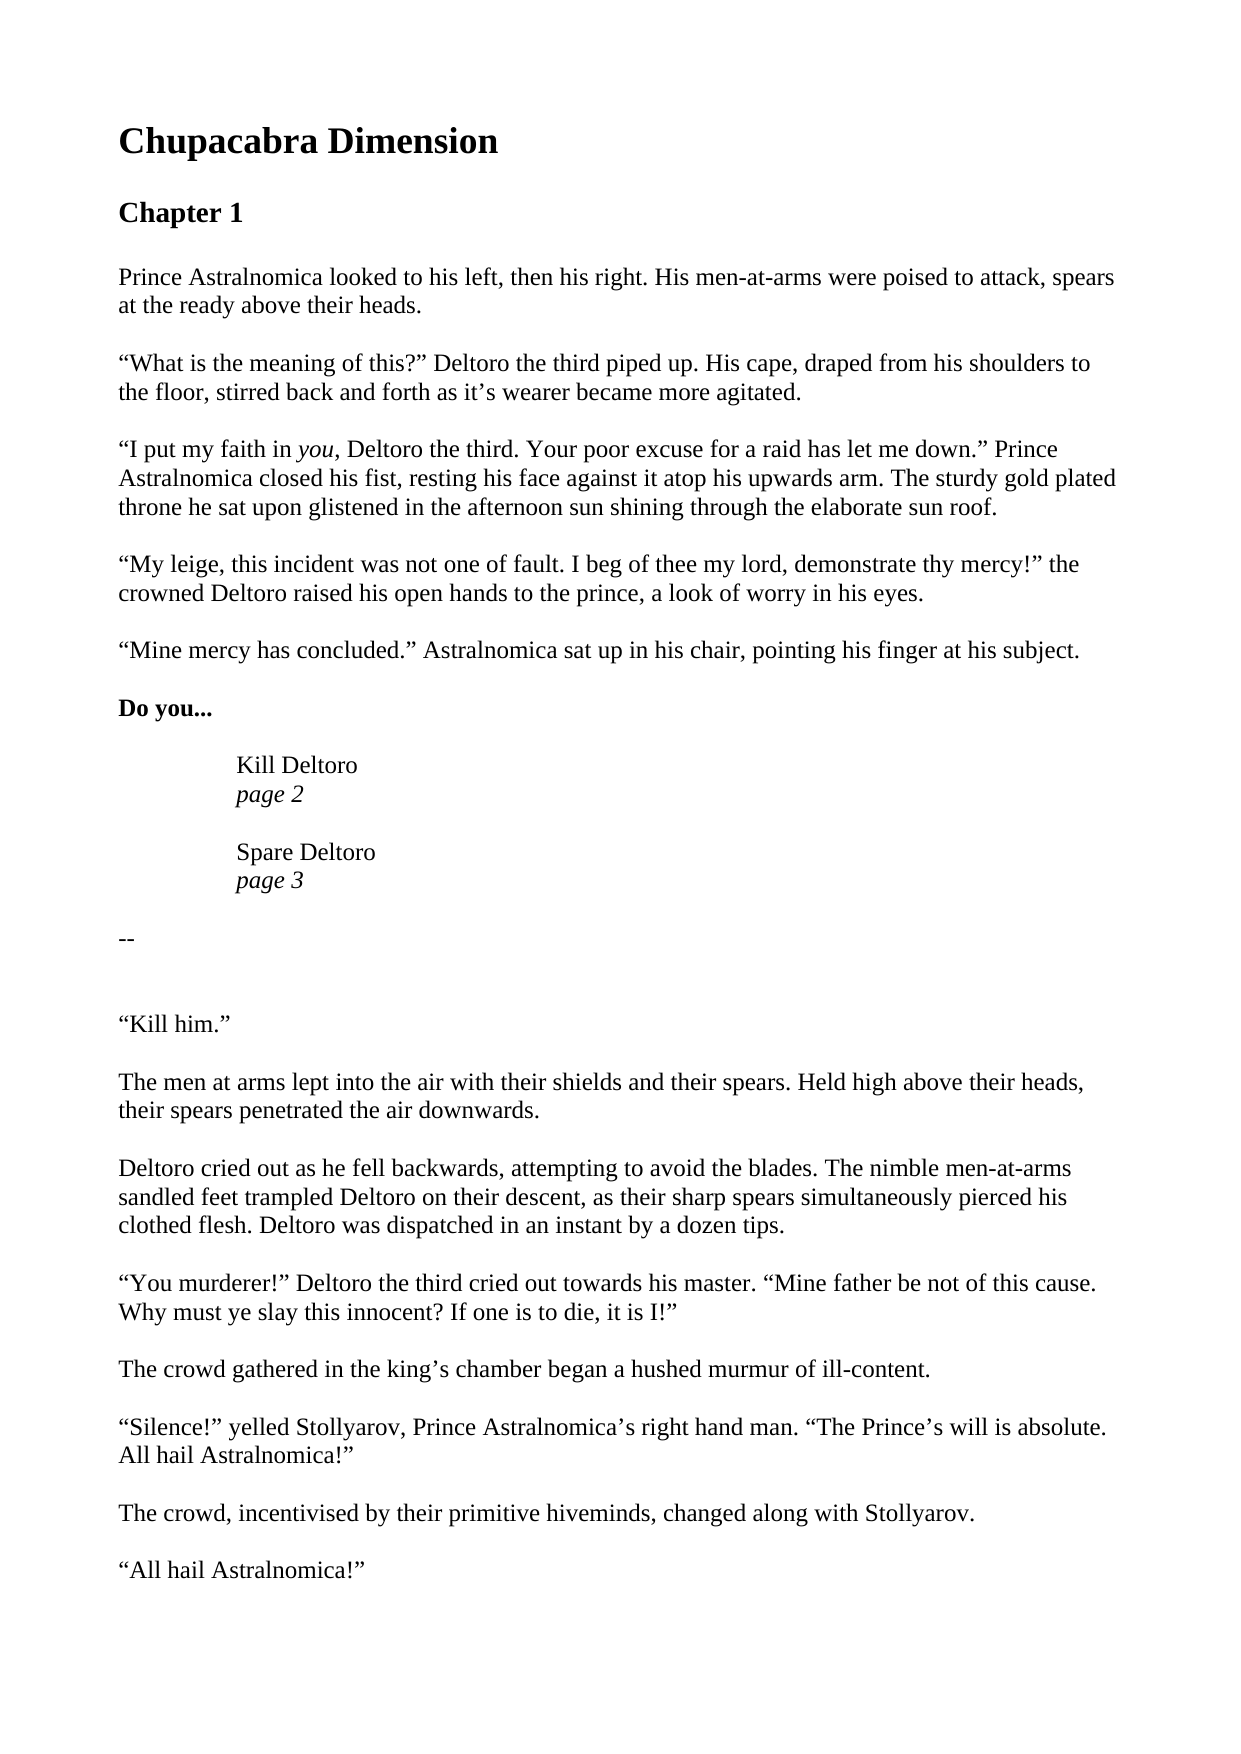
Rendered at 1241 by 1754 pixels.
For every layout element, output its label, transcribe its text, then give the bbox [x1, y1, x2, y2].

text “Silence!” yelled Stollyarov, Prince Astralnomica’s right hand man. “The Prince’s will is absolute. All hail Astralnomica!” [118, 1412, 1122, 1469]
text -- [118, 923, 1122, 952]
text Prince Astralnomica looked to his left, then his right. His men-at-arms were poised to attack, spears at the ready above their heads. [118, 262, 1122, 319]
text page 3 [118, 866, 1122, 894]
subtitle Chapter 1 [118, 195, 1122, 228]
text Kill Deltoro [118, 751, 1122, 779]
text “Mine mercy has concluded.” Astralnomica sat up in his chair, pointing his finger at his subject. [118, 636, 1122, 664]
text Do you... [118, 693, 1122, 722]
text “I put my faith in you, Deltoro the third. Your poor excuse for a raid has let me down.” Prince Astralnomica closed his fist, resting his face against it atop his upwards arm. The sturdy gold plated throne he sat upon glistened in the afternoon sun shining through the elaborate sun roof. [118, 434, 1122, 521]
text Deltoro cried out as he fell backwards, attempting to avoid the blades. The nimble men-at-arms sandled feet trampled Deltoro on their descent, as their sharp spears simultaneously pierced his clothed flesh. Deltoro was dispatched in an instant by a dozen tips. [118, 1153, 1122, 1239]
subtitle Chupacabra Dimension [118, 118, 1122, 161]
text The crowd, incentivised by their primitive hiveminds, changed along with Stollyarov. [118, 1498, 1122, 1527]
text “You murderer!” Deltoro the third cried out towards his master. “Mine father be not of this cause. Why must ye slay this innocent? If one is to die, it is I!” [118, 1268, 1122, 1326]
text Spare Deltoro [118, 837, 1122, 866]
text “My leige, this incident was not one of fault. I beg of thee my lord, demonstrate thy mercy!” the crowned Deltoro raised his open hands to the prince, a look of worry in his eyes. [118, 549, 1122, 607]
text The men at arms lept into the air with their shields and their spears. Held high above their heads, their spears penetrated the air downwards. [118, 1067, 1122, 1124]
text “What is the meaning of this?” Deltoro the third piped up. His cape, draped from his shoulders to the floor, stirred back and forth as it’s wearer became more agitated. [118, 348, 1122, 406]
text The crowd gathered in the king’s chamber began a hushed murmur of ill-content. [118, 1354, 1122, 1383]
text “All hail Astralnomica!” [118, 1556, 1122, 1584]
text page 2 [118, 779, 1122, 808]
text “Kill him.” [118, 1009, 1122, 1038]
